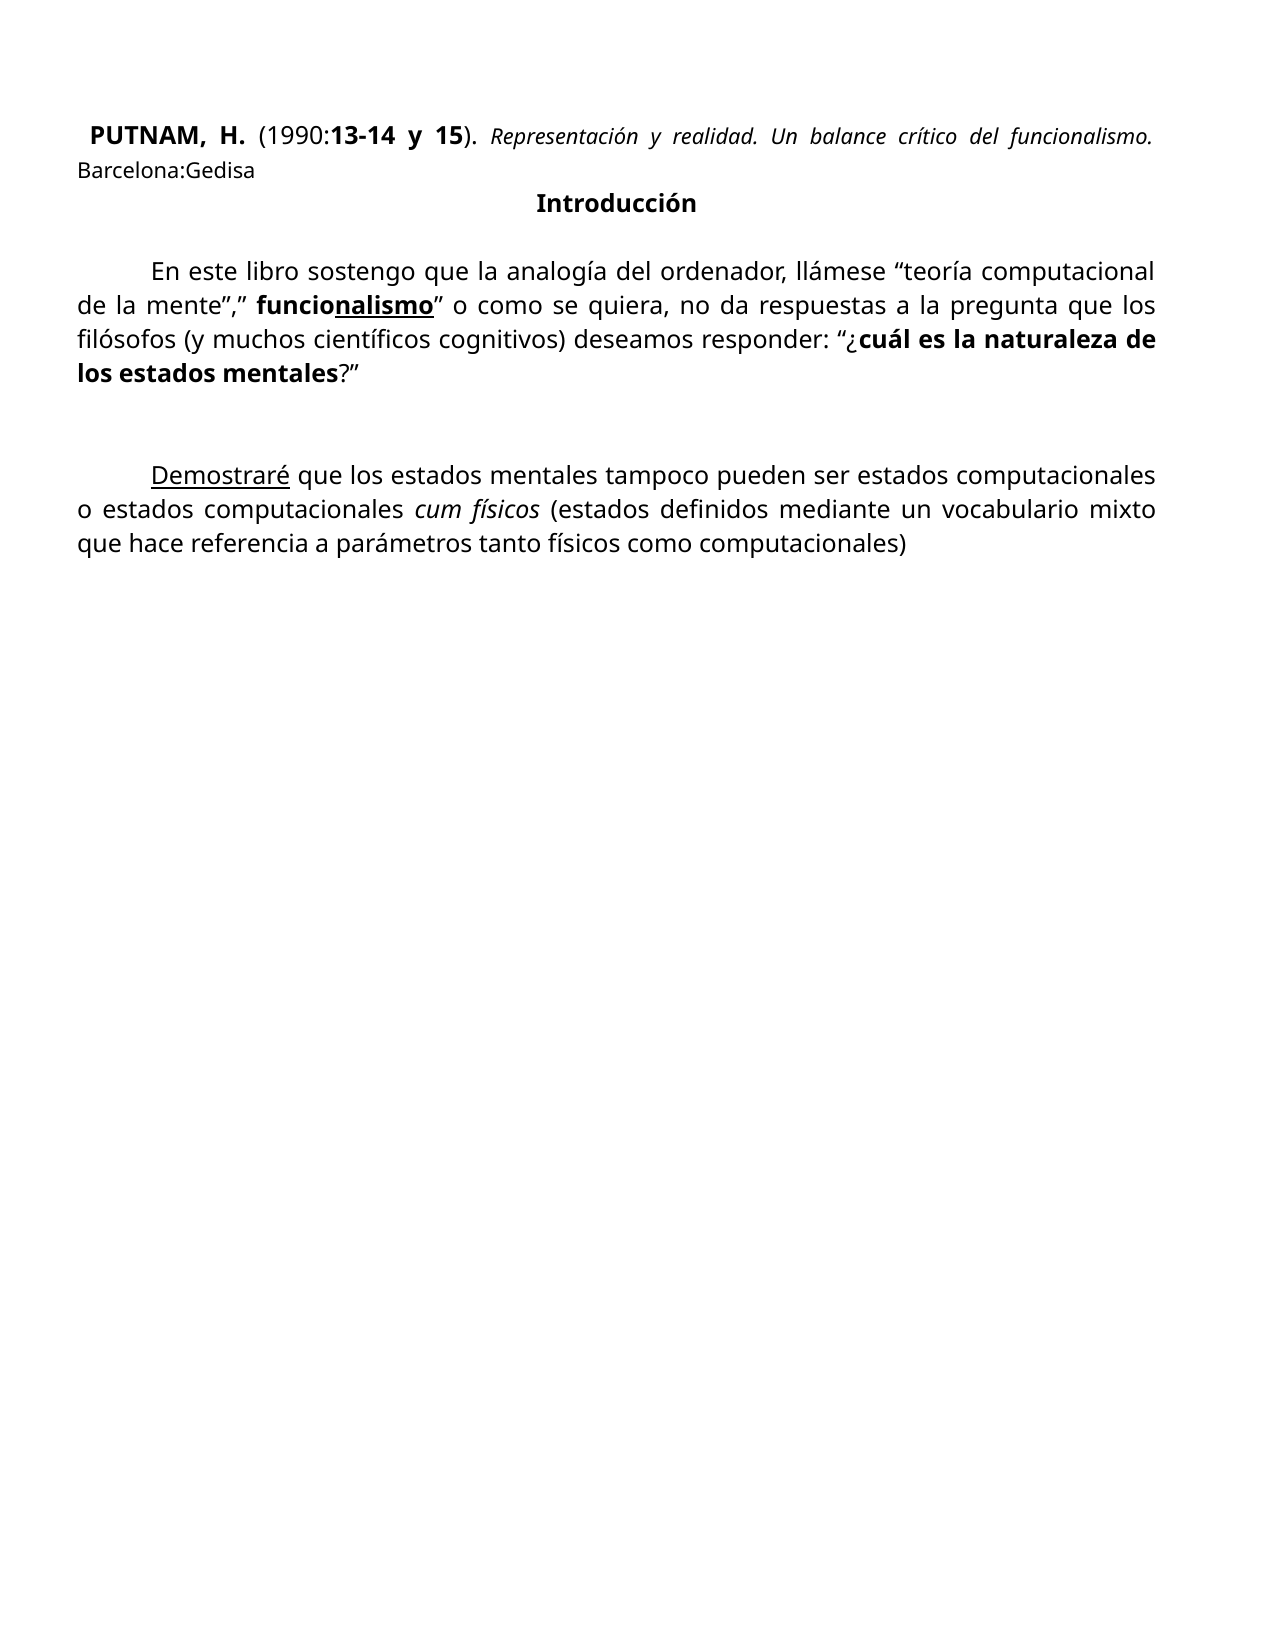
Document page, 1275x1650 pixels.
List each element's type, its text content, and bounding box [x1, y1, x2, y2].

text PUTNAM, H. (1990:13-14 y 15). Representación y realidad. Un balance crítico del funcionalismo. Barcelona:Gedisa [77, 117, 1157, 185]
text Introducción [77, 185, 1157, 219]
text En este libro sostengo que la analogía del ordenador, llámese “teoría computacional de la mente”,” funcionalismo” o como se quiera, no da respuestas a la pregunta que los filósofos (y muchos científicos cognitivos) deseamos responder: “¿cuál es la naturaleza de los estados mentales?” [77, 253, 1157, 390]
text Demostraré que los estados mentales tampoco pueden ser estados computacionales o estados computacionales cum físicos (estados definidos mediante un vocabulario mixto que hace referencia a parámetros tanto físicos como computacionales) [77, 458, 1157, 560]
